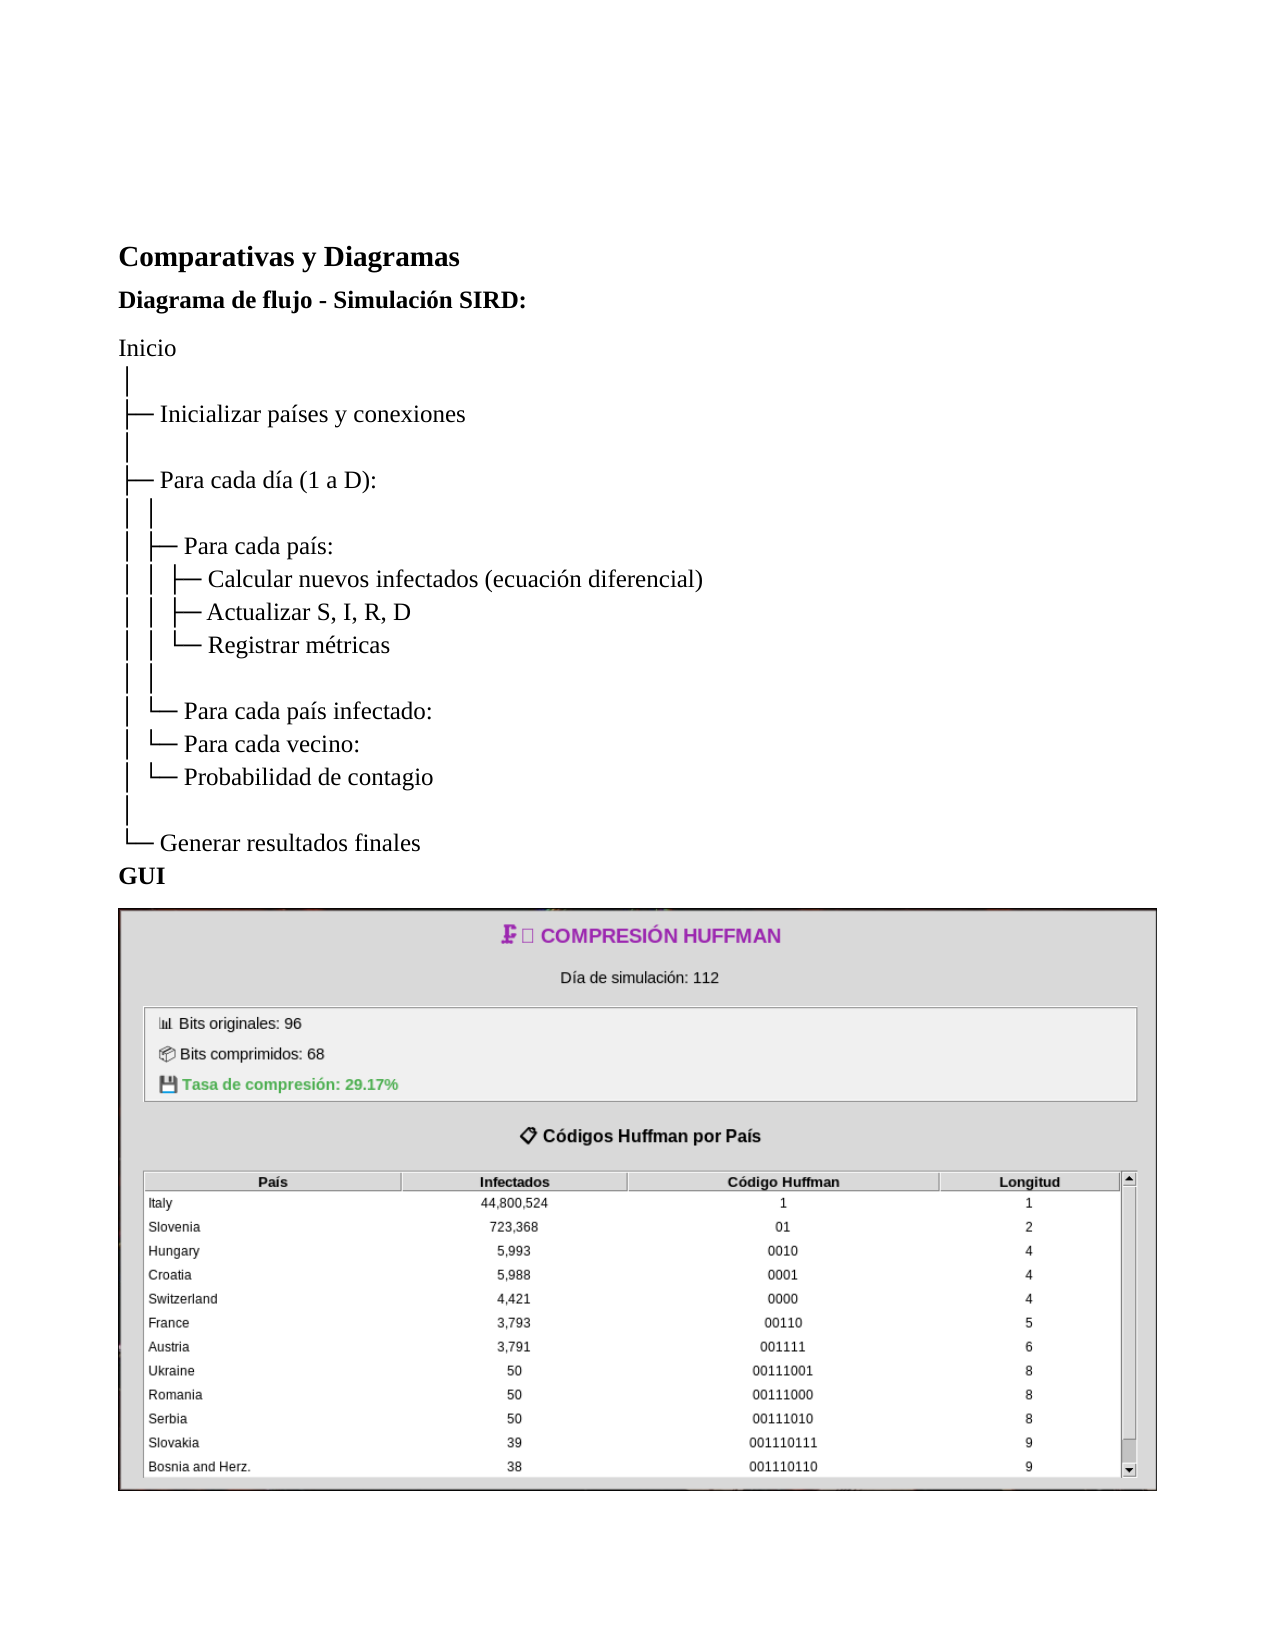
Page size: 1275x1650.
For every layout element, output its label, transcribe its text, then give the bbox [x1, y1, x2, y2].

text │ [128, 366, 1157, 395]
text │ │ [152, 498, 1157, 527]
text Diagrama de flujo - Simulación SIRD: [118, 285, 1157, 314]
text │ │ ├─ Actualizar S, I, R, D [152, 597, 174, 626]
text │ │ [118, 663, 126, 692]
text │ │ ├─ Actualizar S, I, R, D [128, 597, 150, 626]
text │ └─ Para cada vecino: [128, 729, 1157, 758]
text ├─ Para cada día (1 a D): [128, 465, 1157, 494]
text │ ├─ Para cada país: [128, 531, 150, 560]
text │ │ [118, 498, 126, 527]
text │ └─ Para cada país infectado: [128, 696, 1157, 725]
text │ │ [152, 663, 1157, 692]
text Inicio [118, 333, 1157, 362]
text │ │ └─ Registrar métricas [128, 630, 150, 659]
text └─ Generar resultados finales [118, 828, 1157, 857]
text │ [118, 366, 126, 395]
text │ │ ├─ Calcular nuevos infectados (ecuación diferencial) [176, 564, 1157, 593]
text │ │ [128, 498, 150, 527]
text │ [128, 795, 1157, 824]
text │ │ [128, 663, 150, 692]
text │ │ ├─ Actualizar S, I, R, D [176, 597, 1157, 626]
text │ [118, 795, 126, 824]
text ├─ Inicializar países y conexiones [128, 399, 1157, 428]
picture [118, 908, 1157, 1491]
text │ └─ Probabilidad de contagio [128, 762, 1157, 791]
text GUI [118, 861, 1157, 890]
text │ │ └─ Registrar métricas [152, 630, 1157, 659]
text │ [118, 432, 126, 461]
text │ [128, 432, 1157, 461]
text │ ├─ Para cada país: [152, 531, 1157, 560]
subtitle Comparativas y Diagramas [118, 239, 1157, 273]
